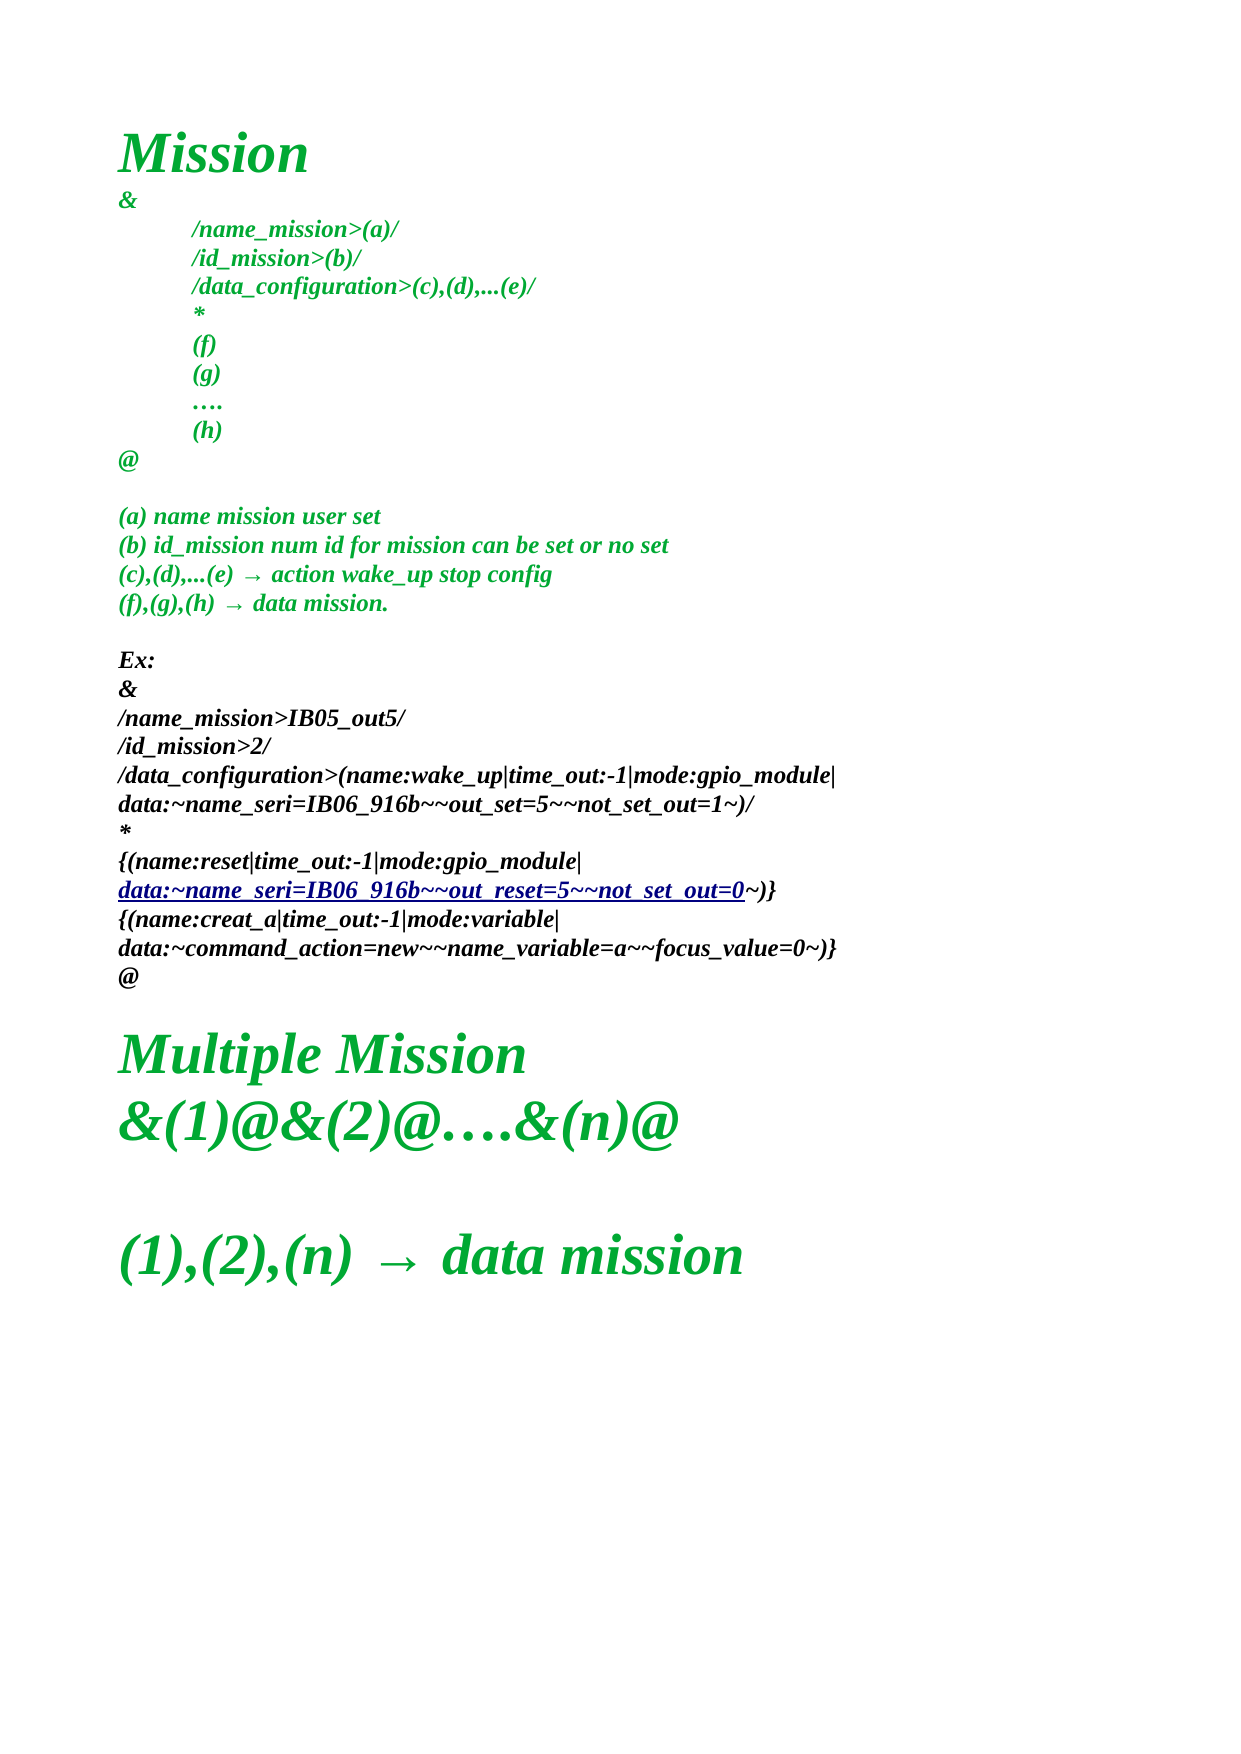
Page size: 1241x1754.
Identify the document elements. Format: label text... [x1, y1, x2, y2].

text /name_mission>IB05_out5/ [118, 703, 1122, 731]
text {(name:creat_a|time_out:-1|mode:variable|data:~command_action=new~~name_variable=a~~focus_value=0~)} [118, 904, 1122, 961]
text {(name:reset|time_out:-1|mode:gpio_module|data:~name_seri=IB06_916b~~out_reset=5~~not_set_out=0~)} [118, 846, 1122, 904]
text @ [118, 961, 1122, 990]
text (1),(2),(n) → data mission [118, 1220, 1122, 1287]
text * [118, 818, 1122, 846]
text &(1)@&(2)@….&(n)@ [118, 1086, 1122, 1153]
text /id_mission>2/ [118, 731, 1122, 760]
text /data_configuration>(c),(d),...(e)/ [118, 271, 1122, 300]
text (h) [118, 415, 1122, 444]
text /id_mission>(b)/ [118, 243, 1122, 271]
text Multiple Mission [118, 1019, 1122, 1086]
text (b) id_mission num id for mission can be set or no set [118, 530, 1122, 559]
text & [118, 674, 1122, 703]
text @ [118, 444, 1122, 473]
text (g) [118, 358, 1122, 386]
text * [118, 300, 1122, 329]
text (a) name mission user set [118, 501, 1122, 530]
text /name_mission>(a)/ [118, 214, 1122, 243]
text …. [118, 386, 1122, 415]
text Mission [118, 118, 1122, 185]
text Ex: [118, 645, 1122, 674]
text (f),(g),(h) → data mission. [118, 588, 1122, 616]
text & [118, 185, 1122, 214]
text /data_configuration>(name:wake_up|time_out:-1|mode:gpio_module|data:~name_seri=IB06_916b~~out_set=5~~not_set_out=1~)/ [118, 760, 1122, 818]
text (f) [118, 329, 1122, 358]
text (c),(d),...(e) → action wake_up stop config [118, 559, 1122, 588]
